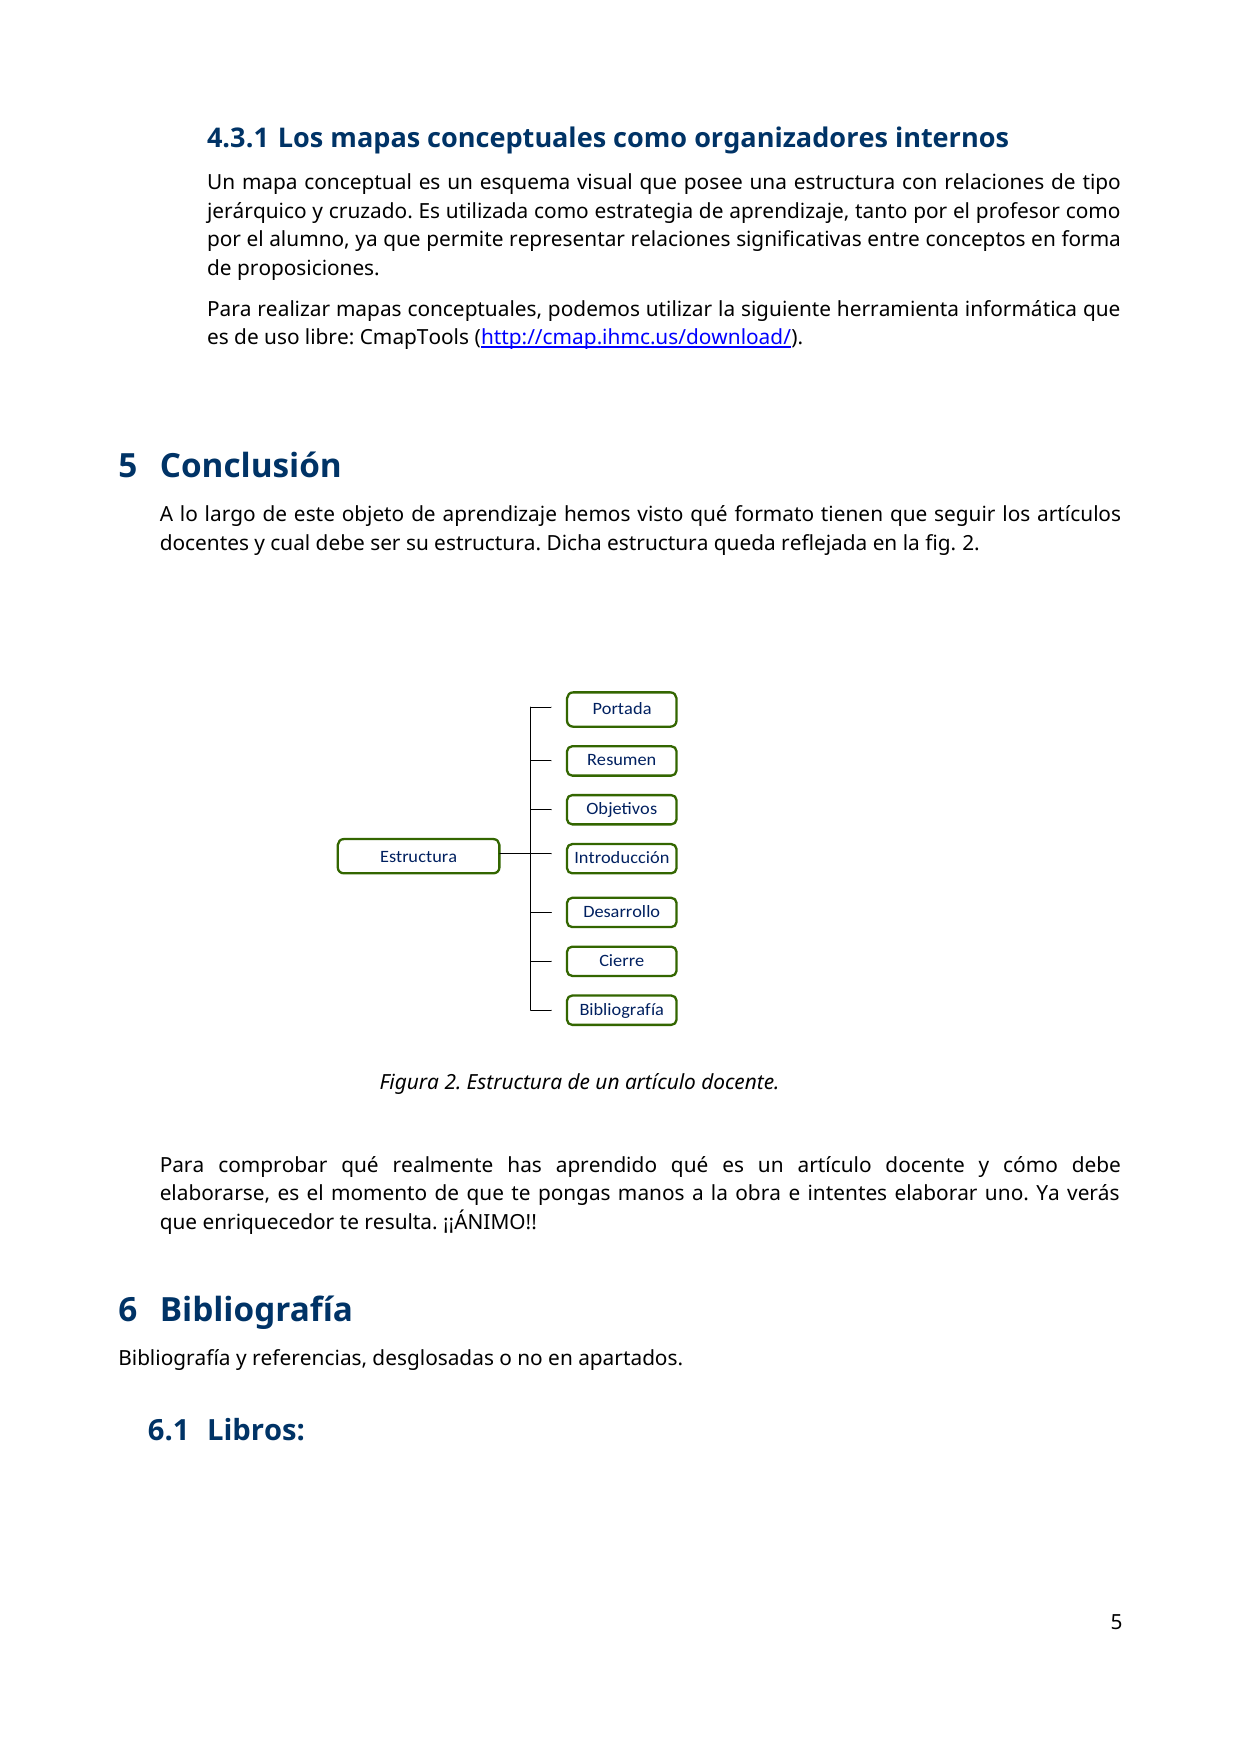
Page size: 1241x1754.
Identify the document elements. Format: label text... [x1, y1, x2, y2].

text A lo largo de este objeto de aprendizaje hemos visto qué formato tienen que seguir los artículos docentes y cual debe ser su estructura. Dicha estructura queda reflejada en la fig. 2. [159, 499, 1122, 556]
text Para realizar mapas conceptuales, podemos utilizar la siguiente herramienta informática que es de uso libre: CmapTools (http://cmap.ihmc.us/download/). [207, 294, 1122, 351]
subtitle Conclusión [118, 442, 1122, 487]
subtitle Los mapas conceptuales como organizadores internos [207, 118, 1122, 155]
subtitle Bibliografía [118, 1285, 1122, 1331]
text Bibliografía y referencias, desglosadas o no en apartados. [118, 1343, 1122, 1372]
text Un mapa conceptual es un esquema visual que posee una estructura con relaciones de tipo jerárquico y cruzado. Es utilizada como estrategia de aprendizaje, tanto por el profesor como por el alumno, ya que permite representar relaciones significativas entre conceptos en forma de proposiciones. [207, 167, 1122, 281]
subtitle Libros: [148, 1409, 1122, 1449]
text Figura 2. Estructura de un artículo docente. [205, 601, 957, 1095]
text Para comprobar qué realmente has aprendido qué es un artículo docente y cómo debe elaborarse, es el momento de que te pongas manos a la obra e intentes elaborar uno. Ya verás que enriquecedor te resulta. ¡¡ÁNIMO!! [159, 1150, 1122, 1235]
